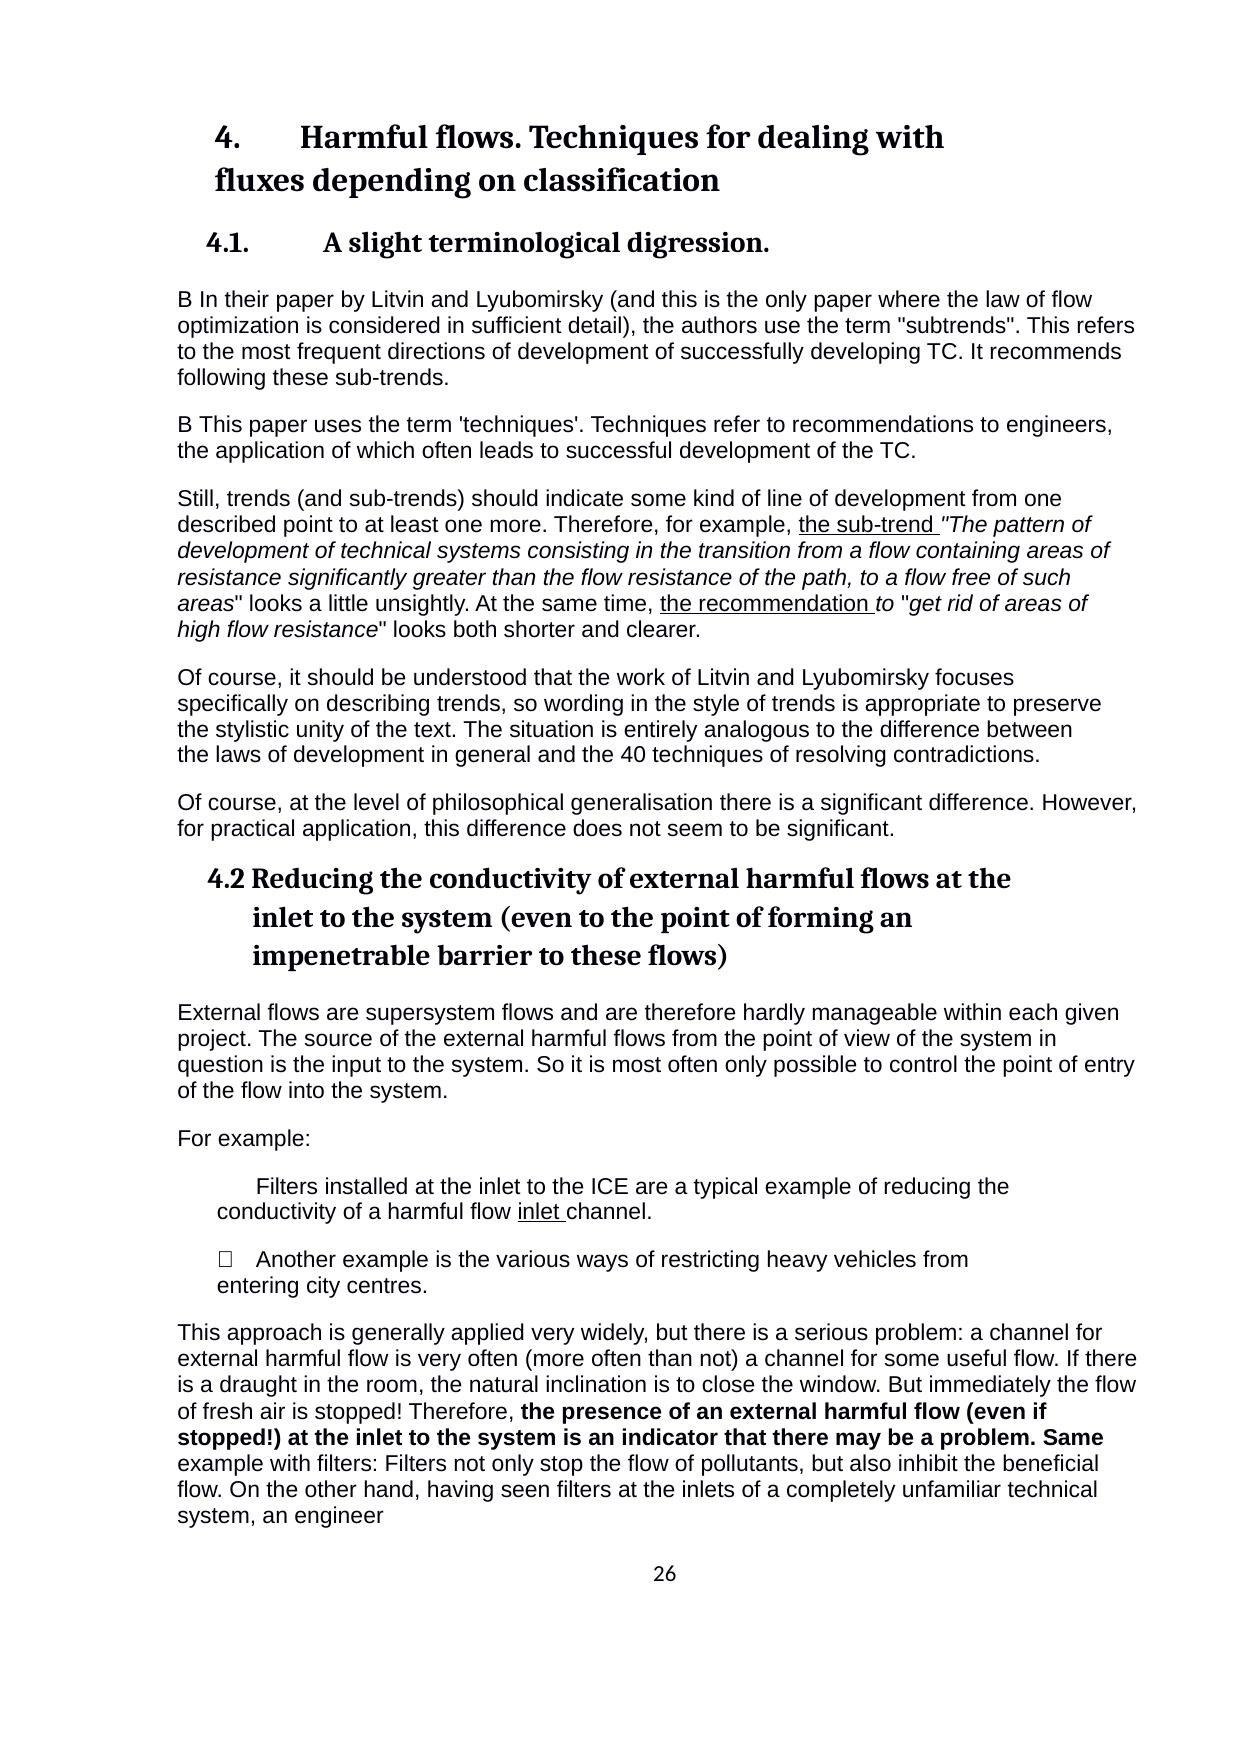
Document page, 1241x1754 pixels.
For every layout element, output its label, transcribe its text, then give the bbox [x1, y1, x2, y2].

text This approach is generally applied very widely, but there is a serious problem: a channel for external harmful flow is very often (more often than not) a channel for some useful flow. If there is a draught in the room, the natural inclination is to close the window. But immediately the flow of fresh air is stopped! Therefore, the presence of an external harmful flow (even if stopped!) at the inlet to the system is an indicator that there may be a problem. Same example with filters: Filters not only stop the flow of pollutants, but also inhibit the beneficial flow. On the other hand, having seen filters at the inlets of a completely unfamiliar technical system, an engineer [177, 1319, 1150, 1528]
list Another example is the various ways of restricting heavy vehicles from entering city centres. [217, 1248, 998, 1298]
text 4.1. A slight terminological digression. [206, 226, 1150, 260]
text External flows are supersystem flows and are therefore hardly manageable within each given project. The source of the external harmful flows from the point of view of the system in question is the input to the system. So it is most often only possible to control the point of entry of the flow into the system. [177, 999, 1148, 1104]
text Still, trends (and sub-trends) should indicate some kind of line of development from one described point to at least one more. Therefore, for example, the sub-trend "The pattern of development of technical systems consisting in the transition from a flow containing areas of resistance significantly greater than the flow resistance of the path, to a flow free of such areas" looks a little unsightly. At the same time, the recommendation to "get rid of areas of high flow resistance" looks both shorter and clearer. [177, 486, 1135, 642]
list This paper uses the term 'techniques'. Techniques refer to recommendations to engineers, the application of which often leads to successful development of the TC. [177, 412, 1114, 463]
list In their paper by Litvin and Lyubomirsky (and this is the only paper where the law of flow optimization is considered in sufficient detail), the authors use the term "subtrends". This refers to the most frequent directions of development of successfully developing TC. It recommends following these sub-trends. [177, 287, 1137, 390]
text For example: [177, 1125, 1150, 1151]
text 26 [150, 1559, 1179, 1587]
text Of course, it should be understood that the work of Litvin and Lyubomirsky focuses specifically on describing trends, so wording in the style of trends is appropriate to preserve the stylistic unity of the text. The situation is entirely analogous to the difference between the laws of development in general and the 40 techniques of resolving contradictions. [177, 664, 1104, 768]
list Harmful flows. Techniques for dealing with fluxes depending on classification [214, 118, 971, 200]
text Of course, at the level of philosophical generalisation there is a significant difference. However, for practical application, this difference does not seem to be significant. [177, 790, 1150, 842]
list Filters installed at the inlet to the ICE are a typical example of reducing the conductivity of a harmful flow inlet channel. [217, 1174, 1069, 1224]
text 4.2 Reducing the conductivity of external harmful flows at the inlet to the system (even to the point of forming an impenetrable barrier to these flows) [207, 863, 1067, 973]
